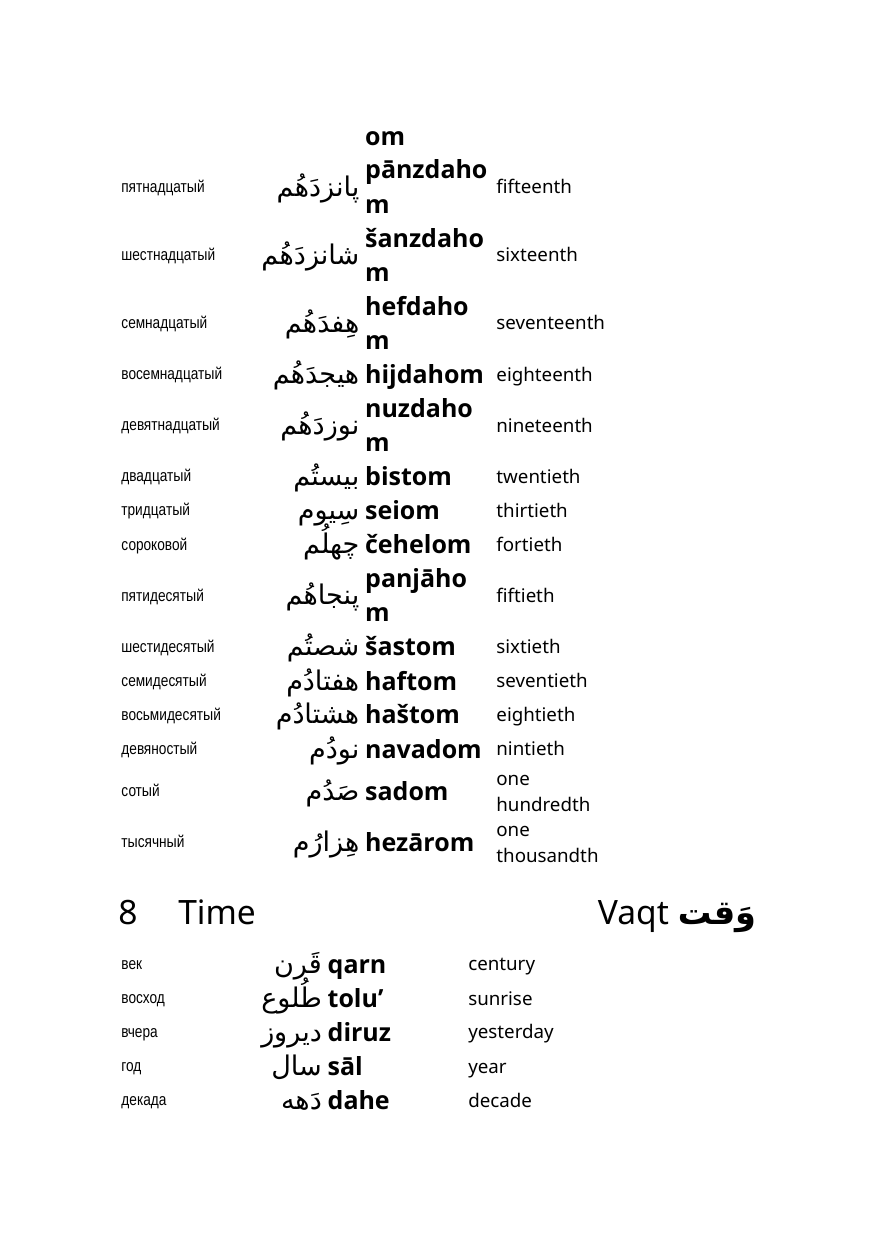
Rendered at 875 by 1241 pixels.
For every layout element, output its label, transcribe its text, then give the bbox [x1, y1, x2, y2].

table_cell сороковой [118, 527, 240, 561]
table_cell тысячный [118, 816, 240, 867]
table_cell twentieth [493, 459, 615, 493]
table_cell pānzdahom [362, 152, 493, 220]
table_cell haftom [362, 663, 493, 697]
table_cell hezārom [362, 816, 493, 867]
table_cell sixteenth [493, 220, 615, 288]
table_cell decade [465, 1083, 606, 1117]
table_cell пятнадцатый [118, 152, 240, 220]
table_header век [118, 946, 184, 981]
table_cell نودُم [240, 731, 362, 765]
table_cell bistom [362, 459, 493, 493]
table_cell шестнадцатый [118, 220, 240, 288]
table_cell om [362, 118, 493, 152]
table_cell eighteenth [493, 357, 615, 391]
table_cell nintieth [493, 731, 615, 765]
table_cell šanzdahom [362, 220, 493, 288]
table_cell декада [118, 1083, 184, 1117]
table_header century [465, 946, 606, 981]
table_cell тридцатый [118, 493, 240, 527]
table_cell year [465, 1049, 606, 1083]
table_cell hefdahom [362, 289, 493, 357]
table_cell چهلُم [240, 527, 362, 561]
table_cell one hundredth [493, 765, 615, 816]
table_cell [240, 118, 362, 152]
table_cell девяностый [118, 731, 240, 765]
table_cell seventieth [493, 663, 615, 697]
table_cell двадцатый [118, 459, 240, 493]
table_cell one thousandth [493, 816, 615, 867]
table_cell [118, 118, 240, 152]
table_cell семнадцатый [118, 289, 240, 357]
table_cell سِیوم [240, 493, 362, 527]
table_cell sāl [324, 1049, 465, 1083]
table_cell yesterday [465, 1015, 606, 1049]
table_cell sadom [362, 765, 493, 816]
table_cell восемнадцатый [118, 357, 240, 391]
table_cell صَدُم [240, 765, 362, 816]
table_cell بیستُم [240, 459, 362, 493]
table_cell هِزارُم [240, 816, 362, 867]
table_cell čehelom [362, 527, 493, 561]
table_cell panjāhom [362, 561, 493, 629]
table_cell девятнадцатый [118, 391, 240, 459]
table_cell پانزدَهُم [240, 152, 362, 220]
table_cell هیجدَهُم [240, 357, 362, 391]
table_cell seventeenth [493, 289, 615, 357]
table_cell fiftieth [493, 561, 615, 629]
table_cell هِفدَهُم [240, 289, 362, 357]
table_cell год [118, 1049, 184, 1083]
table_cell сотый [118, 765, 240, 816]
table_cell nuzdahom [362, 391, 493, 459]
table_cell شانزدَهُم [240, 220, 362, 288]
table_cell семидесятый [118, 663, 240, 697]
table_cell طُلوع [184, 981, 324, 1014]
table_cell دیروز [184, 1015, 324, 1049]
table_cell fortieth [493, 527, 615, 561]
table_cell шестидесятый [118, 629, 240, 663]
table_cell سال [184, 1049, 324, 1083]
table_cell пятидесятый [118, 561, 240, 629]
table_cell šastom [362, 629, 493, 663]
table_cell sixtieth [493, 629, 615, 663]
table_cell نوزدَهُم [240, 391, 362, 459]
table_cell восход [118, 981, 184, 1014]
table_cell navadom [362, 731, 493, 765]
table_cell thirtieth [493, 493, 615, 527]
table_cell دَهه [184, 1083, 324, 1117]
table_cell eightieth [493, 697, 615, 731]
table_cell nineteenth [493, 391, 615, 459]
table_cell هفتادُم [240, 663, 362, 697]
table_cell هشتادُم [240, 697, 362, 731]
table_cell fifteenth [493, 152, 615, 220]
table_cell sunrise [465, 981, 606, 1014]
table_cell [493, 118, 615, 152]
subtitle Time Vaqt وَقت [118, 888, 756, 934]
table_cell haštom [362, 697, 493, 731]
table_cell شصتُم [240, 629, 362, 663]
table_header قَرن [184, 946, 324, 981]
table_cell hijdahom [362, 357, 493, 391]
table_cell вчера [118, 1015, 184, 1049]
table_cell tolu’ [324, 981, 465, 1014]
table_cell seiom [362, 493, 493, 527]
table_header qarn [324, 946, 465, 981]
table_cell восьмидесятый [118, 697, 240, 731]
table_cell dahe [324, 1083, 465, 1117]
table_cell diruz [324, 1015, 465, 1049]
table_cell پنجاهُم [240, 561, 362, 629]
